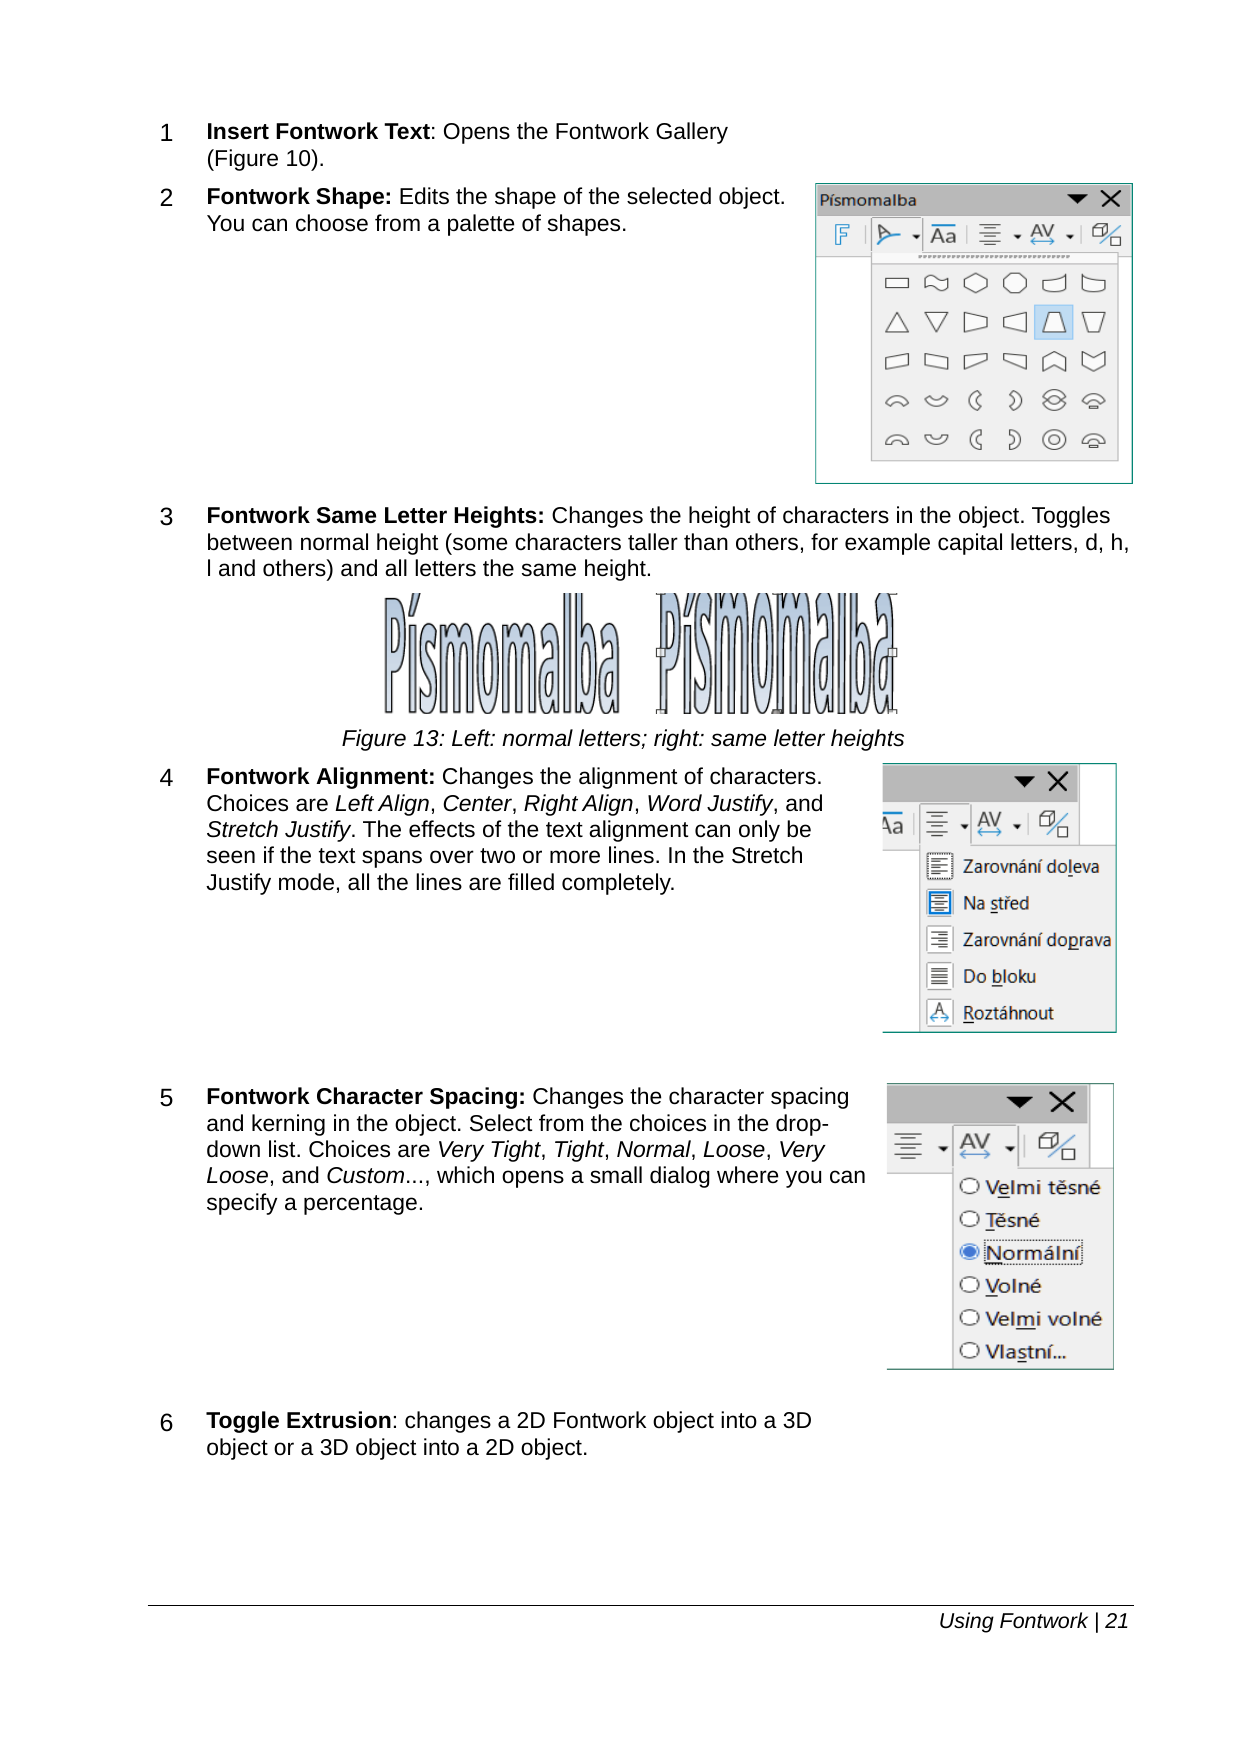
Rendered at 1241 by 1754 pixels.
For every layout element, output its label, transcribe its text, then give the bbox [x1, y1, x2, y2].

table_cell Fontwork Shape: Edits the shape of the selected object. You can choose from a palette of shapes. [206, 183, 814, 502]
table_cell [814, 183, 1134, 502]
table_header [866, 763, 1134, 1071]
table_header 5 [148, 1083, 206, 1407]
table_cell 6 [148, 1408, 206, 1473]
picture [882, 763, 1117, 1033]
table_header 1 [148, 118, 206, 183]
table_header [814, 118, 1134, 183]
table_header Fontwork Alignment: Changes the alignment of characters. Choices are Left Align, Center, Right Align, Word Justify, and Stretch Justify. The effects of the text alignment can only be seen if the text spans over two or more lines. In the Stretch Justify mode, all the lines are filled completely. [206, 763, 866, 1071]
table_cell [867, 1408, 1134, 1473]
table_cell 2 [148, 183, 206, 502]
text Figure 13: Left: normal letters; right: same letter heights [342, 725, 940, 752]
picture [374, 593, 908, 714]
table_header [867, 1083, 1134, 1407]
table_header Fontwork Character Spacing: Changes the character spacing and kerning in the object. Select from the choices in the drop-down list. Choices are Very Tight, Tight, Normal, Loose, Very Loose, and Custom..., which opens a small dialog where you can specify a percentage. [206, 1083, 867, 1407]
table_header Fontwork Same Letter Heights: Changes the height of characters in the object. Toggles between normal height (some characters taller than others, for example capital letters, d, h, l and others) and all letters the same height. [206, 502, 1134, 594]
table_header 3 [148, 502, 206, 594]
table_cell Toggle Extrusion: changes a 2D Fontwork object into a 3D object or a 3D object into a 2D object. [206, 1408, 867, 1473]
picture [815, 183, 1133, 484]
table_header 4 [148, 763, 206, 1071]
picture [886, 1083, 1114, 1370]
table_header Insert Fontwork Text: Opens the Fontwork Gallery (Figure 10). [206, 118, 814, 183]
